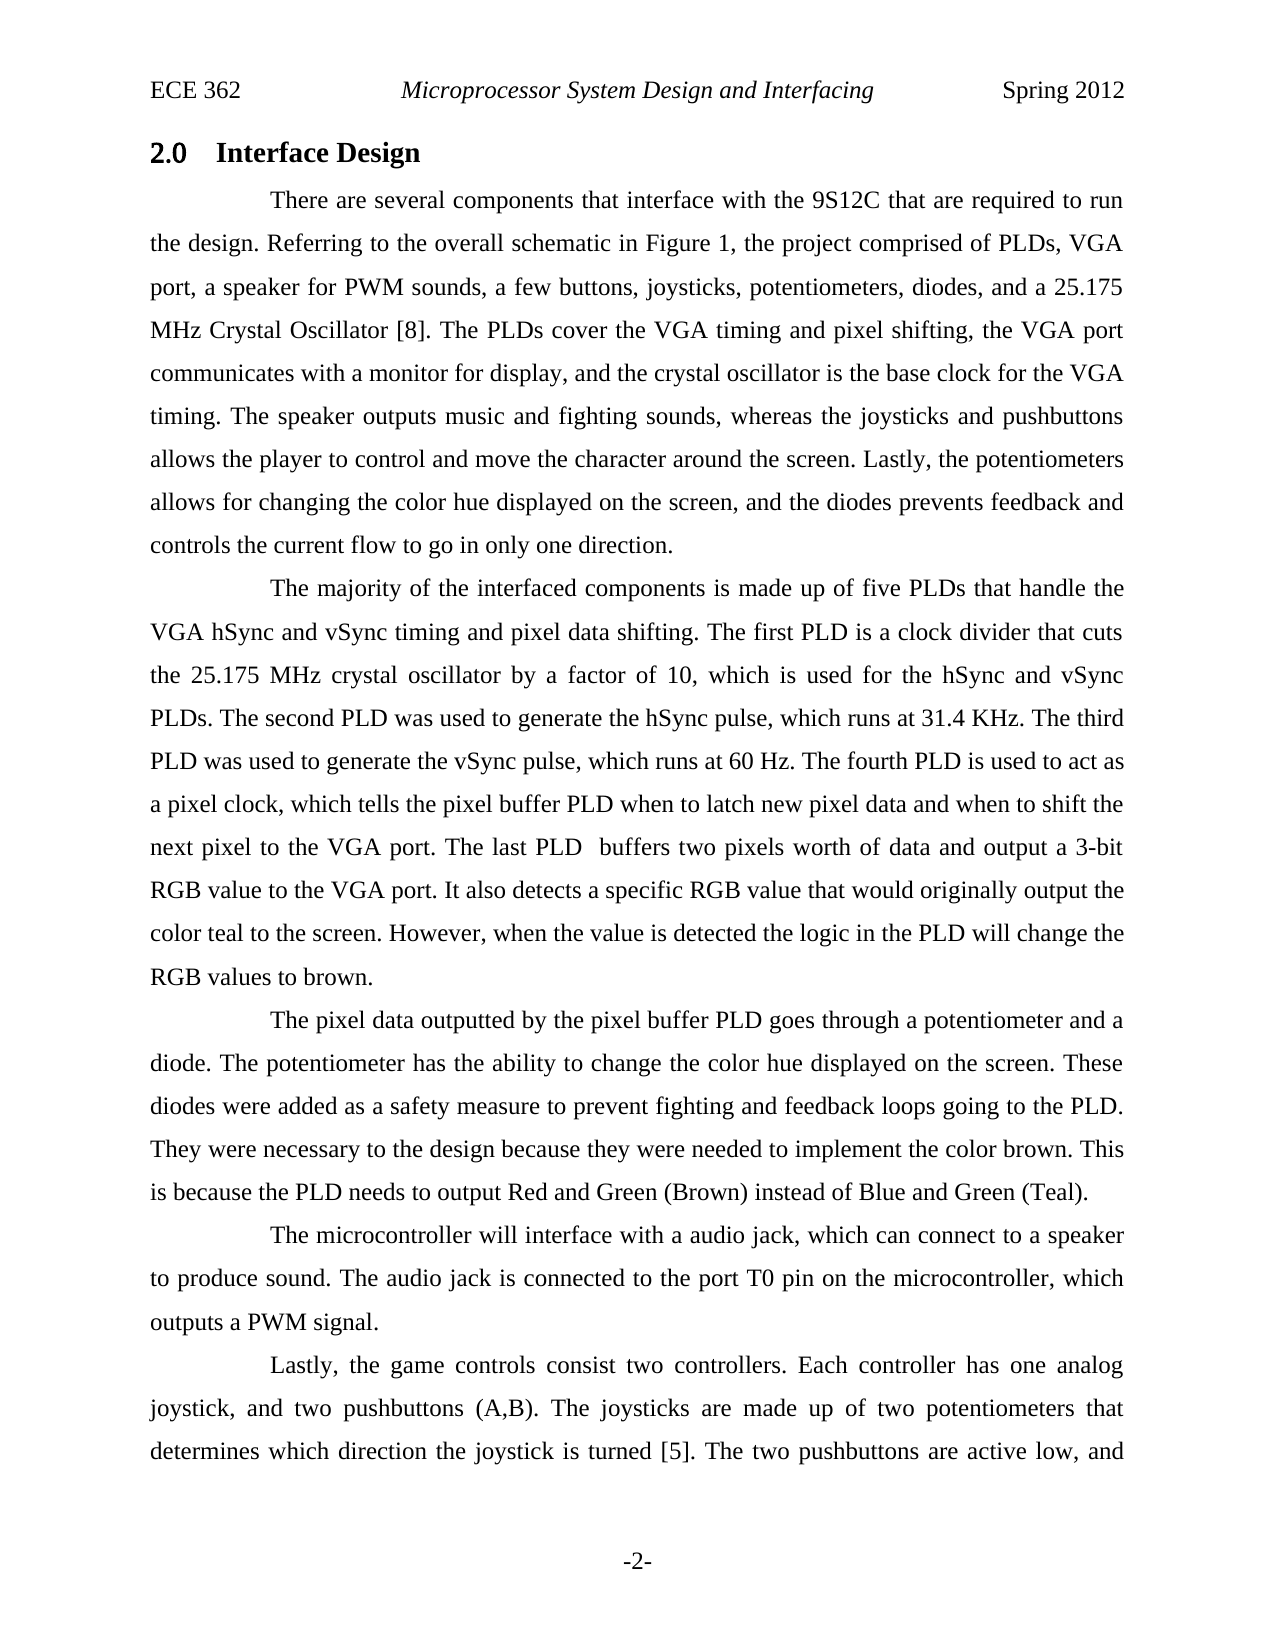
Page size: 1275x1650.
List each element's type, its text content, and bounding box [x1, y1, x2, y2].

text There are several components that interface with the 9S12C that are required to run the design. Referring to the overall schematic in Figure 1, the project comprised of PLDs, VGA port, a speaker for PWM sounds, a few buttons, joysticks, potentiometers, diodes, and a 25.175 MHz Crystal Oscillator [8]. The PLDs cover the VGA timing and pixel shifting, the VGA port communicates with a monitor for display, and the crystal oscillator is the base clock for the VGA timing. The speaker outputs music and fighting sounds, whereas the joysticks and pushbuttons allows the player to control and move the character around the screen. Lastly, the potentiometers allows for changing the color hue displayed on the screen, and the diodes prevents feedback and controls the current flow to go in only one direction. [150, 185, 1125, 559]
list Interface Design [150, 135, 1125, 169]
text The majority of the interfaced components is made up of five PLDs that handle the VGA hSync and vSync timing and pixel data shifting. The first PLD is a clock divider that cuts the 25.175 MHz crystal oscillator by a factor of 10, which is used for the hSync and vSync PLDs. The second PLD was used to generate the hSync pulse, which runs at 31.4 KHz. The third PLD was used to generate the vSync pulse, which runs at 60 Hz. The fourth PLD is used to act as a pixel clock, which tells the pixel buffer PLD when to latch new pixel data and when to shift the next pixel to the VGA port. The last PLD buffers two pixels worth of data and output a 3-bit RGB value to the VGA port. It also detects a specific RGB value that would originally output the color teal to the screen. However, when the value is detected the logic in the PLD will change the RGB values to brown. [150, 573, 1125, 990]
text The microcontroller will interface with a audio jack, which can connect to a speaker to produce sound. The audio jack is connected to the port T0 pin on the microcontroller, which outputs a PWM signal. [150, 1220, 1125, 1335]
text The pixel data outputted by the pixel buffer PLD goes through a potentiometer and a diode. The potentiometer has the ability to change the color hue displayed on the screen. These diodes were added as a safety measure to prevent fighting and feedback loops going to the PLD. They were necessary to the design because they were needed to implement the color brown. This is because the PLD needs to output Red and Green (Brown) instead of Blue and Green (Teal). [150, 1005, 1125, 1206]
text Lastly, the game controls consist two controllers. Each controller has one analog joystick, and two pushbuttons (A,B). The joysticks are made up of two potentiometers that determines which direction the joystick is turned [5]. The two pushbuttons are active low, and [150, 1350, 1125, 1465]
